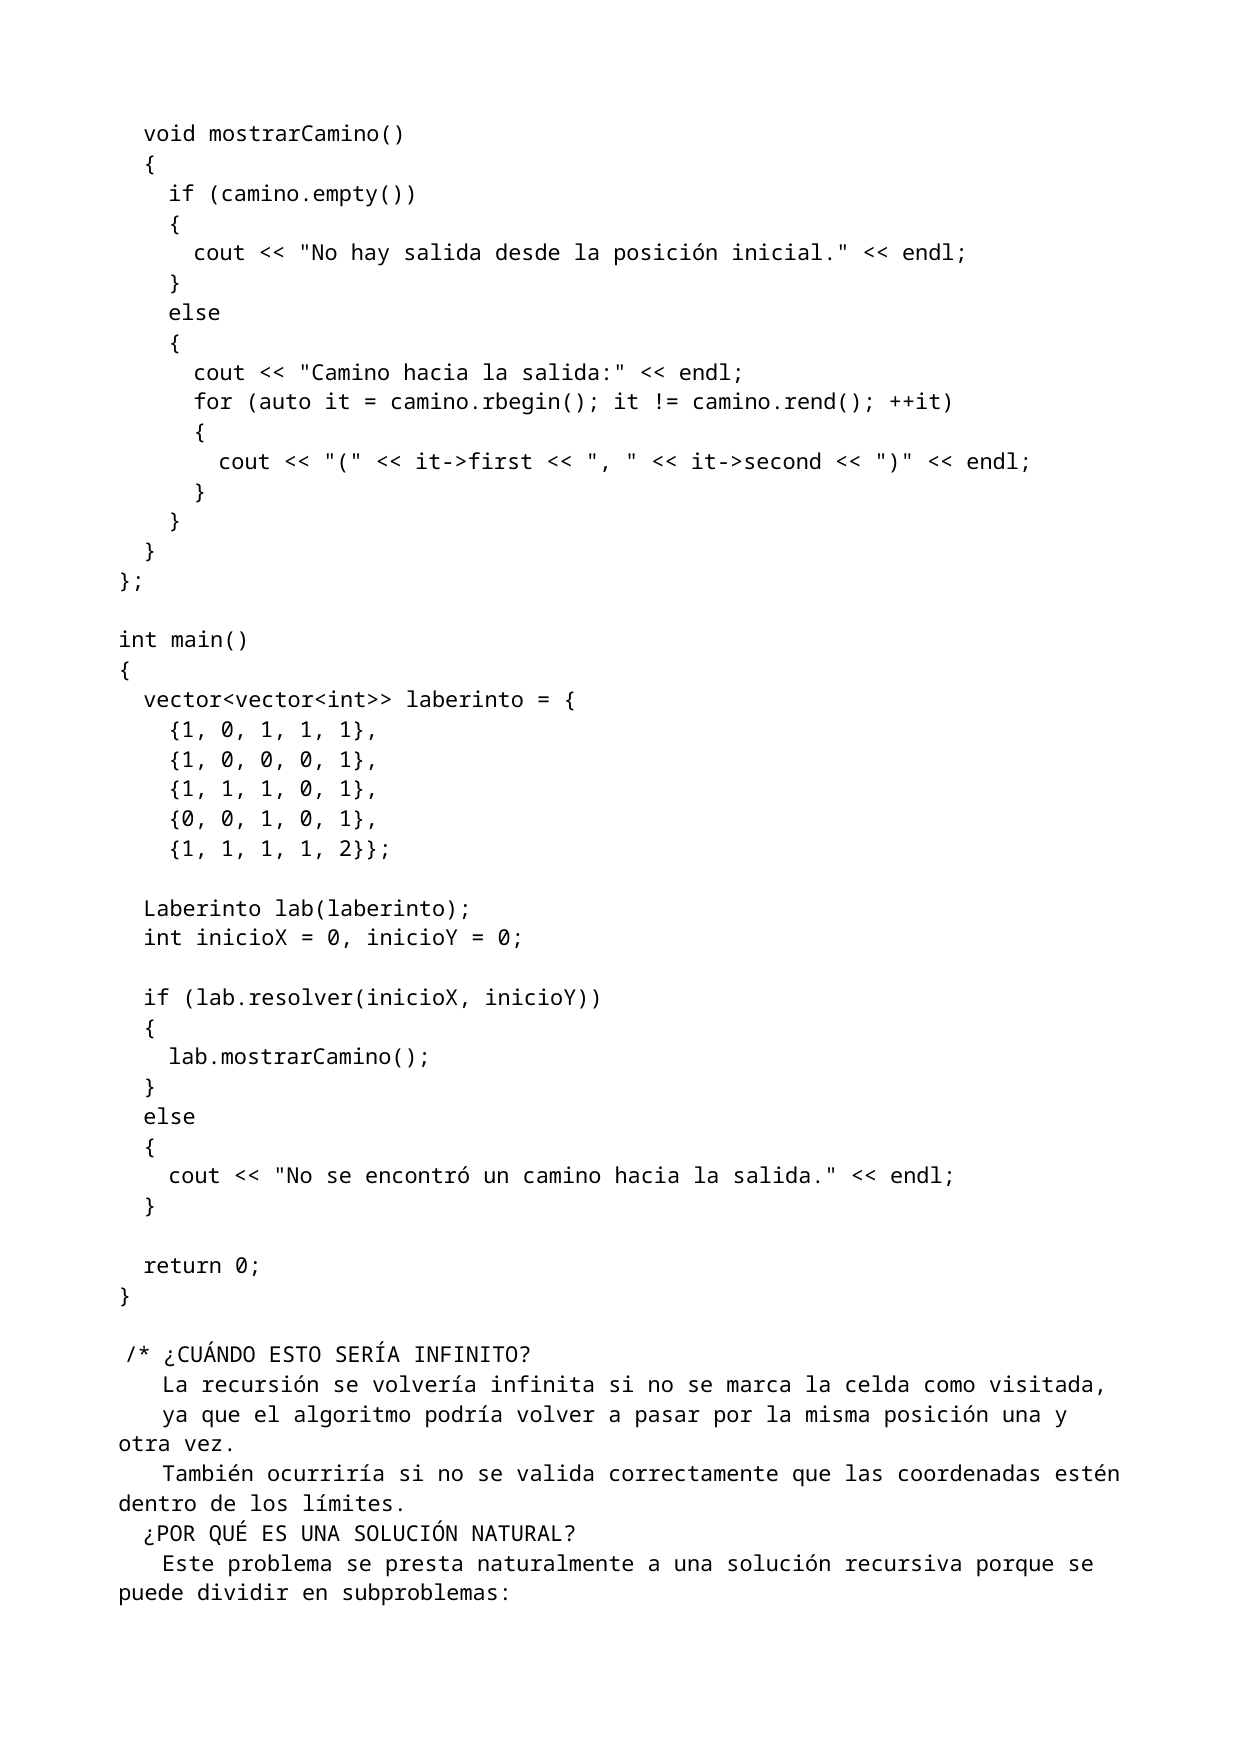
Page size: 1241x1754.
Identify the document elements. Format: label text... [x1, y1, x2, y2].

text lab.mostrarCamino(); [118, 1041, 1122, 1071]
text } [118, 505, 1122, 535]
text cout << "No hay salida desde la posición inicial." << endl; [118, 237, 1122, 267]
text ya que el algoritmo podría volver a pasar por la misma posición una y otra vez. [118, 1399, 1122, 1458]
text { [118, 654, 1122, 684]
text { [118, 416, 1122, 446]
text int main() [118, 624, 1122, 654]
text { [118, 207, 1122, 237]
text { [118, 1012, 1122, 1041]
text int inicioX = 0, inicioY = 0; [118, 922, 1122, 952]
text {1, 0, 0, 0, 1}, [118, 744, 1122, 773]
text {1, 1, 1, 1, 2}}; [118, 833, 1122, 863]
text else [118, 1101, 1122, 1131]
text } [118, 1071, 1122, 1101]
text void mostrarCamino() [118, 118, 1122, 148]
text ¿POR QUÉ ES UNA SOLUCIÓN NATURAL? [118, 1518, 1122, 1548]
text {0, 0, 1, 0, 1}, [118, 803, 1122, 833]
text if (camino.empty()) [118, 178, 1122, 207]
text Este problema se presta naturalmente a una solución recursiva porque se puede dividir en subproblemas: [118, 1548, 1122, 1607]
text cout << "Camino hacia la salida:" << endl; [118, 356, 1122, 386]
text } [118, 1190, 1122, 1220]
text } [118, 535, 1122, 565]
text La recursión se volvería infinita si no se marca la celda como visitada, [118, 1369, 1122, 1399]
text { [118, 1131, 1122, 1161]
text } [118, 476, 1122, 505]
text También ocurriría si no se valida correctamente que las coordenadas estén dentro de los límites. [118, 1458, 1122, 1518]
text cout << "No se encontró un camino hacia la salida." << endl; [118, 1161, 1122, 1190]
text cout << "(" << it->first << ", " << it->second << ")" << endl; [118, 446, 1122, 476]
text } [118, 267, 1122, 297]
text {1, 1, 1, 0, 1}, [118, 773, 1122, 803]
text /* ¿CUÁNDO ESTO SERÍA INFINITO? [118, 1339, 1122, 1369]
text return 0; [118, 1250, 1122, 1279]
text { [118, 148, 1122, 178]
text Laberinto lab(laberinto); [118, 892, 1122, 922]
text else [118, 297, 1122, 327]
text } [118, 1279, 1122, 1309]
text if (lab.resolver(inicioX, inicioY)) [118, 982, 1122, 1012]
text for (auto it = camino.rbegin(); it != camino.rend(); ++it) [118, 386, 1122, 416]
text }; [118, 565, 1122, 595]
text vector<vector<int>> laberinto = { [118, 684, 1122, 714]
text {1, 0, 1, 1, 1}, [118, 714, 1122, 744]
text { [118, 327, 1122, 356]
